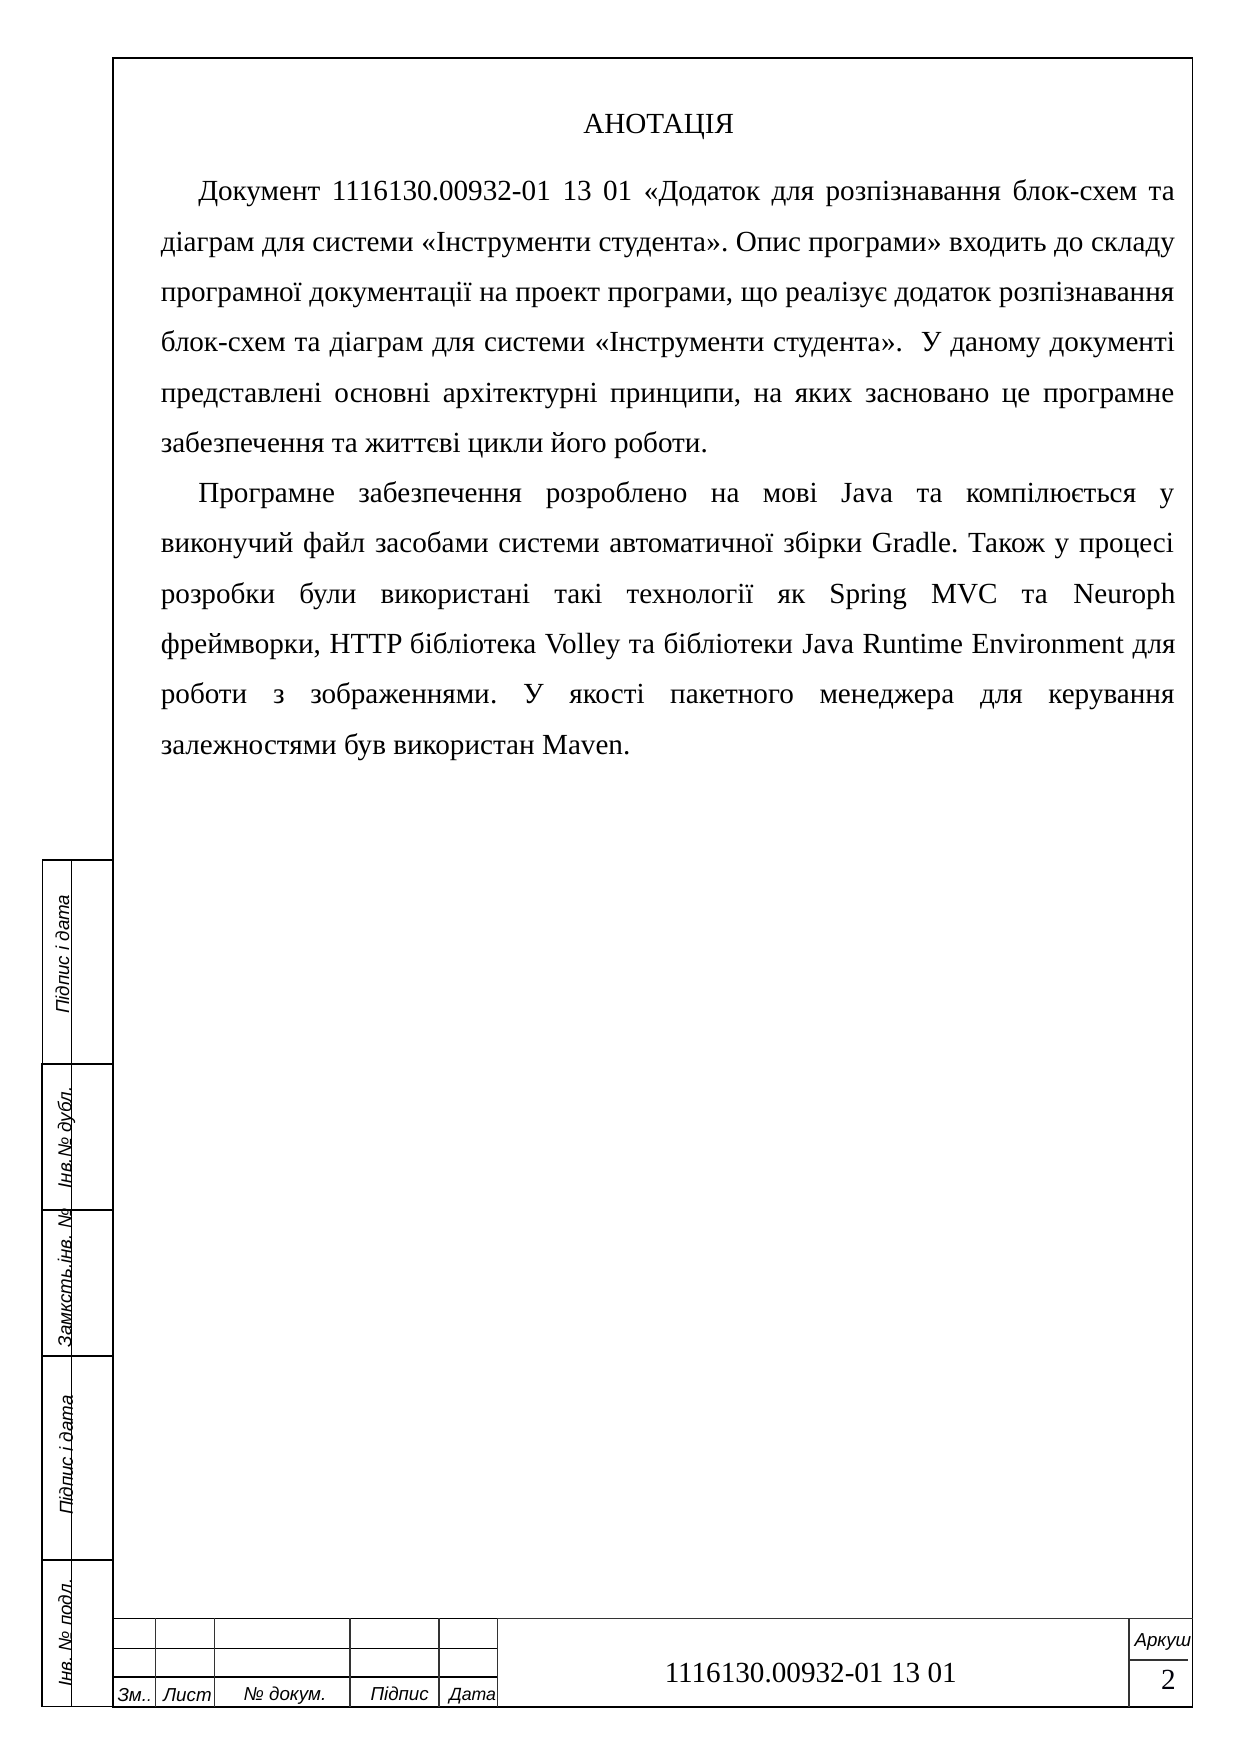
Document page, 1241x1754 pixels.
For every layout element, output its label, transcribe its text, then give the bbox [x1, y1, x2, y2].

text Документ 1116130.00932-01 13 01 «Додаток для розпізнавання блок-схем та діаграм для системи «Інструменти студента». Опис програми» входить до складу програмної документації на проект програми, що реалізує додаток розпізнавання блок-схем та діаграм для системи «Інструменти студента». У даному документі представлені основні архітектурні принципи, на яких засновано це програмне забезпечення та життєві цикли його роботи. [161, 173, 1175, 458]
text АНОТАЦІЯ [142, 106, 1175, 140]
text Програмне забезпечення розроблено на мові Java та компілюється у виконучий файл засобами системи автоматичної збірки Gradle. Також у процесі розробки були використані такі технології як Spring MVC та Neuroph фреймворки, HTTP бібліотека Volley та бібліотеки Java Runtime Environment для роботи з зображеннями. У якості пакетного менеджера для керування залежностями був використан Maven. [161, 475, 1175, 760]
